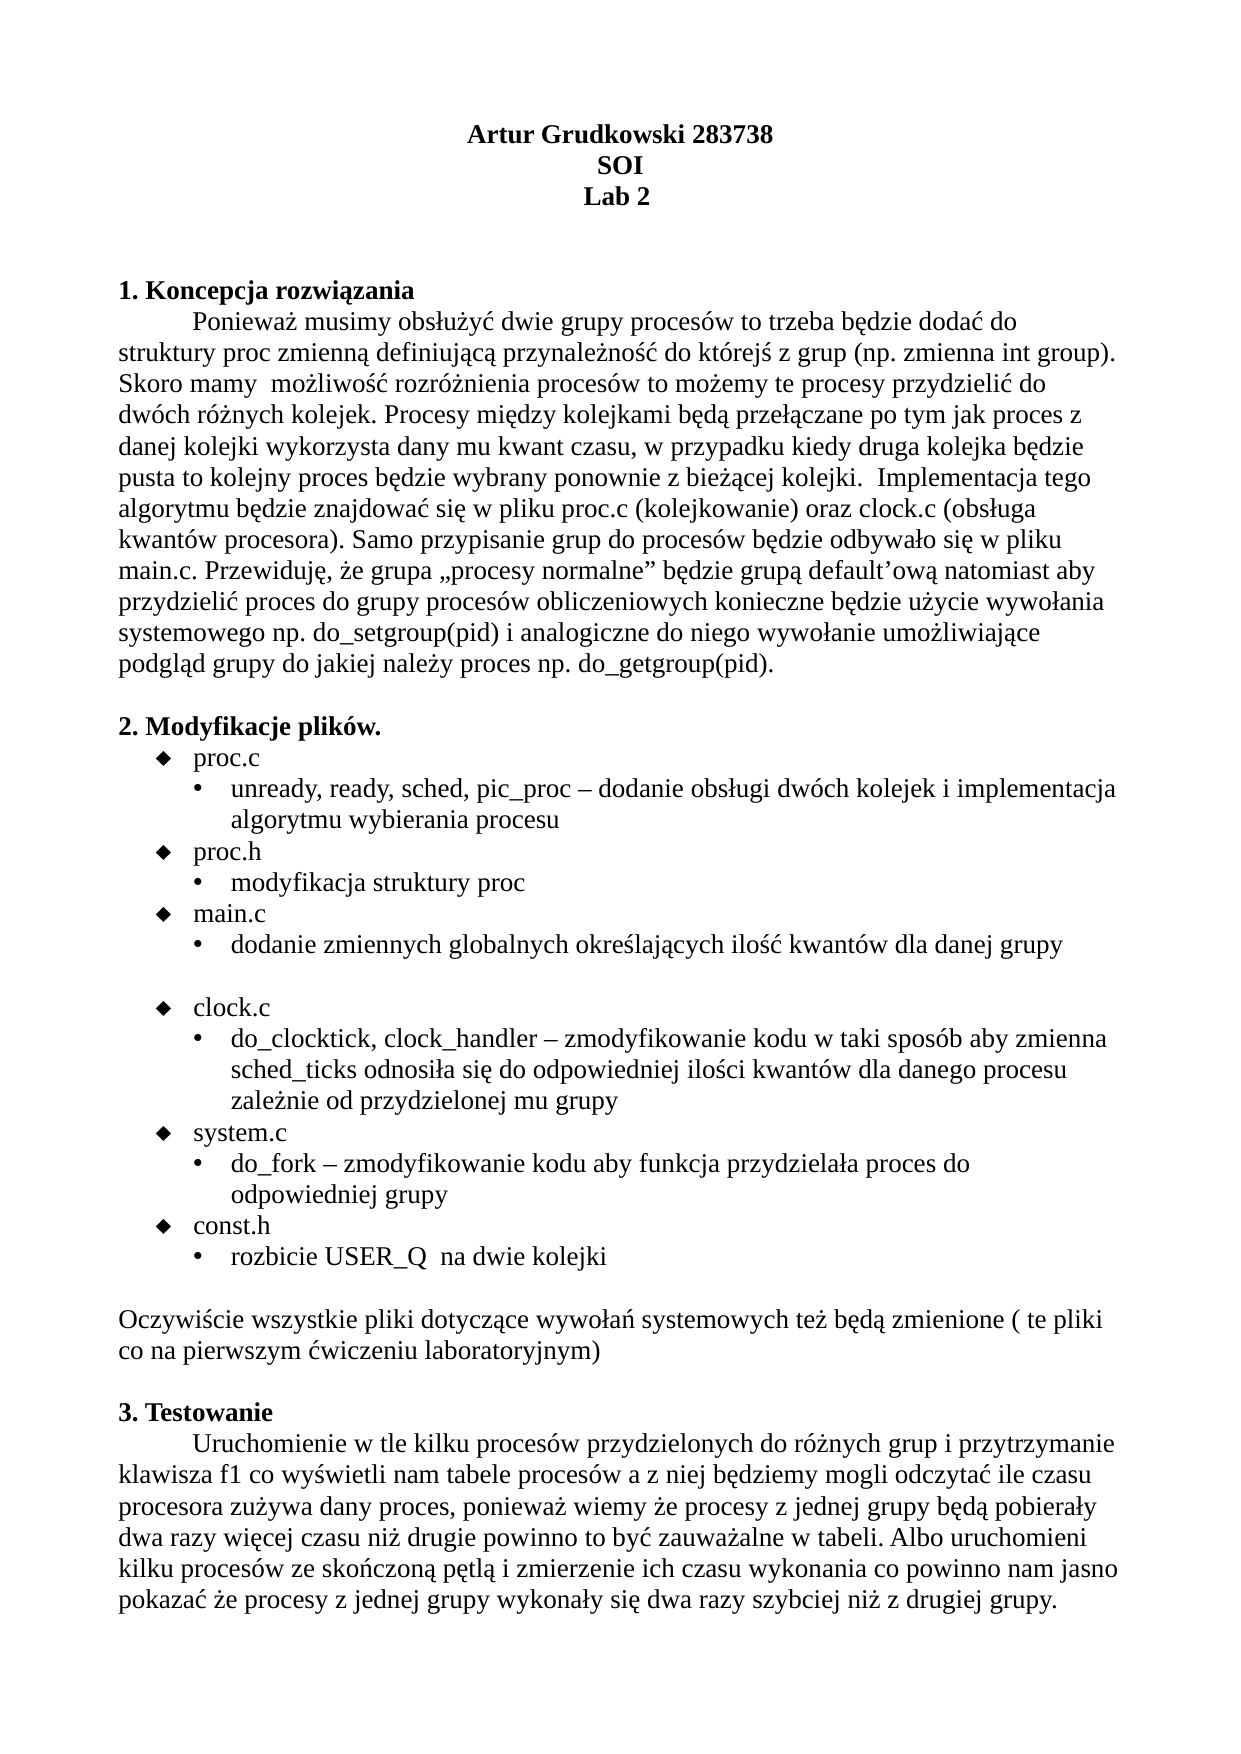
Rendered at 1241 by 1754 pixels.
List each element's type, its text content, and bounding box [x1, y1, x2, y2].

list do_fork – zmodyfikowanie kodu aby funkcja przydzielała proces do odpowiedniej grupy [193, 1147, 1122, 1209]
list main.c [156, 897, 1122, 928]
text Uruchomienie w tle kilku procesów przydzielonych do różnych grup i przytrzymanie klawisza f1 co wyświetli nam tabele procesów a z niej będziemy mogli odczytać ile czasu procesora zużywa dany proces, ponieważ wiemy że procesy z jednej grupy będą pobierały dwa razy więcej czasu niż drugie powinno to być zauważalne w tabeli. Albo uruchomieni kilku procesów ze skończoną pętlą i zmierzenie ich czasu wykonania co powinno nam jasno pokazać że procesy z jednej grupy wykonały się dwa razy szybciej niż z drugiej grupy. [118, 1427, 1122, 1614]
list do_clocktick, clock_handler – zmodyfikowanie kodu w taki sposób aby zmienna sched_ticks odnosiła się do odpowiedniej ilości kwantów dla danego procesu zależnie od przydzielonej mu grupy [193, 1022, 1122, 1116]
list rozbicie USER_Q na dwie kolejki [193, 1241, 1122, 1272]
list modyfikacja struktury proc [193, 866, 1122, 897]
text Oczywiście wszystkie pliki dotyczące wywołań systemowych też będą zmienione ( te pliki co na pierwszym ćwiczeniu laboratoryjnym) [118, 1303, 1122, 1365]
list const.h [156, 1209, 1122, 1241]
text Lab 2 [118, 180, 1122, 212]
list proc.c [156, 741, 1122, 772]
list system.c [156, 1116, 1122, 1147]
list dodanie zmiennych globalnych określających ilość kwantów dla danej grupy [193, 928, 1122, 960]
text 1. Koncepcja rozwiązania [118, 274, 1122, 305]
list proc.h [156, 835, 1122, 866]
list unready, ready, sched, pic_proc – dodanie obsługi dwóch kolejek i implementacja algorytmu wybierania procesu [193, 772, 1122, 835]
list clock.c [156, 991, 1122, 1022]
text Ponieważ musimy obsłużyć dwie grupy procesów to trzeba będzie dodać do struktury proc zmienną definiującą przynależność do którejś z grup (np. zmienna int group). Skoro mamy możliwość rozróżnienia procesów to możemy te procesy przydzielić do dwóch różnych kolejek. Procesy między kolejkami będą przełączane po tym jak proces z danej kolejki wykorzysta dany mu kwant czasu, w przypadku kiedy druga kolejka będzie pusta to kolejny proces będzie wybrany ponownie z bieżącej kolejki. Implementacja tego algorytmu będzie znajdować się w pliku proc.c (kolejkowanie) oraz clock.c (obsługa kwantów procesora). Samo przypisanie grup do procesów będzie odbywało się w pliku main.c. Przewiduję, że grupa „procesy normalne” będzie grupą default’ową natomiast aby przydzielić proces do grupy procesów obliczeniowych konieczne będzie użycie wywołania systemowego np. do_setgroup(pid) i analogiczne do niego wywołanie umożliwiające podgląd grupy do jakiej należy proces np. do_getgroup(pid). [118, 305, 1122, 679]
text 2. Modyfikacje plików. [118, 710, 1122, 741]
text 3. Testowanie [118, 1396, 1122, 1427]
text SOI [118, 149, 1122, 180]
text Artur Grudkowski 283738 [118, 118, 1122, 149]
